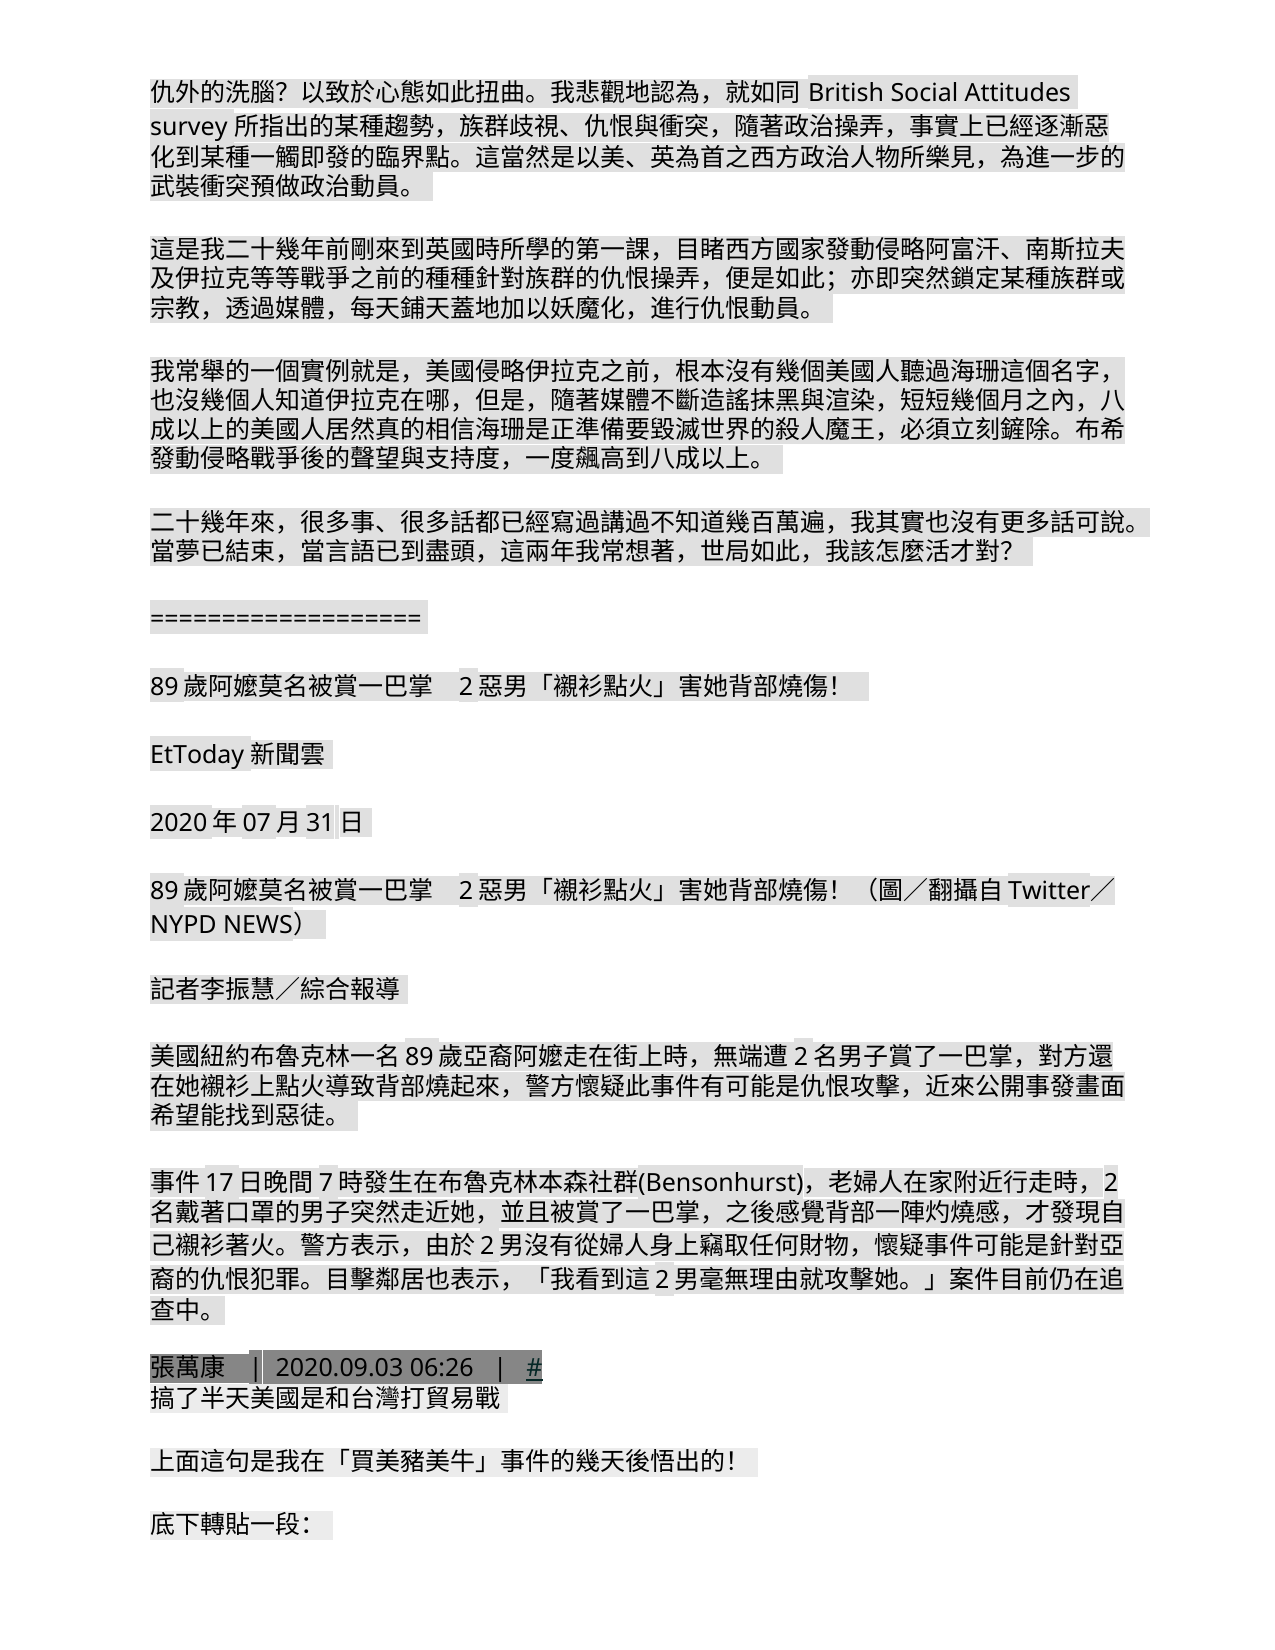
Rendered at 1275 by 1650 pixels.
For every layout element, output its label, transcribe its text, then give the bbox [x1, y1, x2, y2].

text 張萬康 | 2020.09.03 06:26 | # [150, 1350, 1125, 1384]
text 搞了半天美國是和台灣打貿易戰 上面這句是我在「買美豬美牛」事件的幾天後悟出的！ 底下轉貼一段： 法国在位时间最长的一位总统（两个任期共十四年）弗朗索瓦·密特朗在逝世前与记者乔治—马克·贝纳姆谈话时，说了这样一段令人惊心动魄的话，被后者发表在《密特朗的最后时刻》（Le dernier Mitterrand）一书中。密特朗说到： “法国对此一无所知，但我们与美国正处于战争之中。是的，一场永恒的战争之中，一场生死攸关的战争，一场经济战争，一场看上去似乎不会死人的战争。是的，他们冷酷无情，这些美国人，他们贪婪成性，他们一心要独自攫取对世界的权力。这是一场人所不知的战争，一场永恒的战争，看上去似乎不会死人，但实际上是一场会死人的战争。” 记者将这段话称之为“密特朗的政治遗言”。 ◎ 密特這段的法文原稿，我找到的連結如下： https://twitter.com/UPR_Asselineau/status/685446277006540800/photo/1 中文摘錄是從鄭若麟的一篇文章來的。鄭若麟簡介：文汇报国际评论专栏撰稿人。1990年至2013年任文汇报常驻巴黎和欧洲记者，常驻法国超过二十年。 本篇文章叫：《美国与欧洲正处在秘密战争状态》 發表於2018年9月。本文連結： http://www.xinminweekly.com.cn/huanqiu/2018/09/06/10938.html ◎ 我的淺見： 美國的野心是公認的。民主自由和自由貿易是美帝喜歡鼓吹的普世價值。可美國的野心是普世常識，民主自由和自由貿易只是美國這個野心家的工具，全世界都知道，台灣人卻不知道，尤其覺青不知道，大陸的覺青和公知也不知道。密特朗認為美國發動的經濟戰爭無休無止，表面上不會給人帶來死亡，但其實會的，他認為美國非常可怕，害人於暗地裡、無形中。 美國樹敵太多，何止中國是敵人，歐盟也一直被美國惡搞，蘇聯更早就被搞垮。日本、韓國都被美國搞垮後加以控制（這幾天看了一個視頻，陳平說韓國經濟專家告訴他，韓國在金融風暴後，很多大公司被美國大舉入股掌控）。另，去年任正非接受bbc的訪談中，華為在英國分公司的負責人（一個英國男子）講，美國整華為，其實就跟以前美國整日本Toyota汽車的道理一樣，競爭不過了就眼紅。到底全世界有哪個地方沒被美國惡搞？眼下不但中國被美國整，連台灣也被整，怎麼中美貿易戰搞到台灣身上，我們也要不斷買東買西，可見美國把我們當中國一部分？還是說美國當台灣是美國領土，賣東西給台灣等於內銷和擴大內需？ 死亡的警訊又何止限於貿易戰和冷戰？中美如果發生熱戰，真打起仗來，台灣人的生命安全在哪？罪魁是誰？兩岸軍民都會損傷，美國自己的軍人也會折損，甚至給美國人民也帶來不幸。美國國內今年的狀況不容我贅述了，不過這些種族問題、醫療問題、經濟乏力、貧富差距過大、街友溫飽問題等，都是多年來累積的......美國街友的數字絕對比美方公佈的數字高（無論是65萬或57萬），這是我一加州哥們的觀察。這些遊民不該被嘲弄和欺負，美國政府該對他們的生活狀況負責。哥們講，他在舊金山常見遊民被路人踹一腳或吐口水，可說司空見慣，警察才懶得管，街友也不可能因此報警，逆來順受。美國想靠打仗振興國內，卻不好好想辦法改革國內問題。 戰爭的罪魁是美國，全世界都看得出美國想逼中國打仗。台灣就算做壁上觀，沒被捲入，這種心態也很糟。何況中國真的打輸了，台灣的未來就會改變嗎？就可以繼續大肆反中或獨立建國？那也得中國整個被打趴才有可能。這是一場沒必要的軍事戰爭。連貿易戰都不該打，美方評估錯誤，把自己搞到這步田地，卻拉台灣來墊背。台灣人還要被耍弄多久？藍綠還要親美下去嗎？一點國格、利益都不顧了嗎？台灣這兩個保守右翼政黨還不醒醒嗎？台灣人民總該醒醒唄。還是搞了半天，我是捷克人？ [150, 1384, 1125, 1574]
text 仇恨動員 陳真 2020. 09. 03. 有時走在路上，看到一些洋人，我心裏會這麼想：我若走上前去，罵他："幹你娘雞巴，滾回你的國家去死一死啦"，不知道對方心裏會有何感想？ 或者是，我隨手撿起一些瓶瓶罐罐或垃圾污物，突然往他身上砸，不知道他還會不會喜歡寶島台灣？ 整他的花樣很多，比方說你也可以走近他，然後發出怪腔怪調像動物的聲音，意思是說他講洋文就是如此低級而難聽，不知道他還會不會仰慕台灣文化？ 你也可以走上前，擋住去路，翹起屁股對著他，用力發出放屁聲，然後指著他哈哈大笑。不知道他還會不會說台灣人好有禮貌？ 或是你不妨騎著機車上衝人行道，從背後高速衝向他，然後發出尖叫怒吼，罵他："畜牲，滾開！別擋路！"，不知道他還不會覺得台灣是個山明水秀的好地方？ 若是你看到洋人坐在公園椅子上乘涼，你也可以衝上前叫他滾開，叫他回去把屁股洗乾淨，別弄髒椅子。 若有洋人搭公車，你也可以用力推她下車，請她自己走路去上班上課。前些日子看到一篇報導，有個日本女生被一家五口的英國人給集體轟下車，車上無人伸出援手，連司機都要她自己看著辦，識相點。 例子太多太多了。所有這一切，都不會在台灣發生，但在西方社會卻是家常便飯，司空見慣，而且這些都還算文明，至於動刀動槍動手動腳的暴力攻擊，每年更是成千上萬。許多時候是集體圍毆，持械攻擊，甚至鬧出人命。這都還不包括縱火、噴漆、破壞房屋或各項財產等等等。兩個月前，BBC 才剛又做了一個調查報導，指出種族歧視在英國社會 "無所不在"。 英國有個研究組織叫做 "英國人社會態度研究" (British Social Attitudes survey)，成立三十幾年，每年定期進行各項社會態度調查。2014年調查發現，種族歧視問題逐年惡化，惡化程度已回到三十多前的水平。 我不是鼓勵大家效法 "英國紳士淑女"，恰好相反，我想說的是，在台灣，當你看到一個洋人，也許是個年輕學子，也許是個步履蹣跚的老太太，你心裏是怎麼想的？我猜你一定跟我一樣，心裏暗自獻上祝福，希望他來到台灣這個異國它鄉，一切都能夠順利愉快，而你也很樂意隨時提供任何協助。難道你會像底下所報導的那樣，當你看到一個89歲的老阿嬷一個人步履艱難地走在街上時，你會想揪眾去揍她一頓，然後朝她身上縱火？ 我常感納悶，洋人到底是從小接受了什麼自我中心的病態教育，抑或是長大後接受了何種仇外的洗腦？以致於心態如此扭曲。我悲觀地認為，就如同 British Social Attitudes survey 所指出的某種趨勢，族群歧視、仇恨與衝突，隨著政治操弄，事實上已經逐漸惡化到某種一觸即發的臨界點。這當然是以美、英為首之西方政治人物所樂見，為進一步的武裝衝突預做政治動員。 這是我二十幾年前剛來到英國時所學的第一課，目睹西方國家發動侵略阿富汗、南斯拉夫及伊拉克等等戰爭之前的種種針對族群的仇恨操弄，便是如此；亦即突然鎖定某種族群或宗教，透過媒體，每天鋪天蓋地加以妖魔化，進行仇恨動員。 我常舉的一個實例就是，美國侵略伊拉克之前，根本沒有幾個美國人聽過海珊這個名字，也沒幾個人知道伊拉克在哪，但是，隨著媒體不斷造謠抹黑與渲染，短短幾個月之內，八成以上的美國人居然真的相信海珊是正準備要毀滅世界的殺人魔王，必須立刻鏟除。布希發動侵略戰爭後的聲望與支持度，一度飆高到八成以上。 二十幾年來，很多事、很多話都已經寫過講過不知道幾百萬遍，我其實也沒有更多話可說。當夢已結束，當言語已到盡頭，這兩年我常想著，世局如此，我該怎麼活才對？ =================== 89歲阿嬤莫名被賞一巴掌 2惡男「襯衫點火」害她背部燒傷！ EtToday 新聞雲 2020年07月31日 89歲阿嬤莫名被賞一巴掌 2惡男「襯衫點火」害她背部燒傷！（圖／翻攝自Twitter／NYPD NEWS） 記者李振慧／綜合報導 美國紐約布魯克林一名89歲亞裔阿嬤走在街上時，無端遭2名男子賞了一巴掌，對方還在她襯衫上點火導致背部燒起來，警方懷疑此事件有可能是仇恨攻擊，近來公開事發畫面希望能找到惡徒。 事件17日晚間7時發生在布魯克林本森社群(Bensonhurst)，老婦人在家附近行走時，2名戴著口罩的男子突然走近她，並且被賞了一巴掌，之後感覺背部一陣灼燒感，才發現自己襯衫著火。警方表示，由於2男沒有從婦人身上竊取任何財物，懷疑事件可能是針對亞裔的仇恨犯罪。目擊鄰居也表示，「我看到這2男毫無理由就攻擊她。」案件目前仍在追查中。 [150, 75, 1125, 1325]
